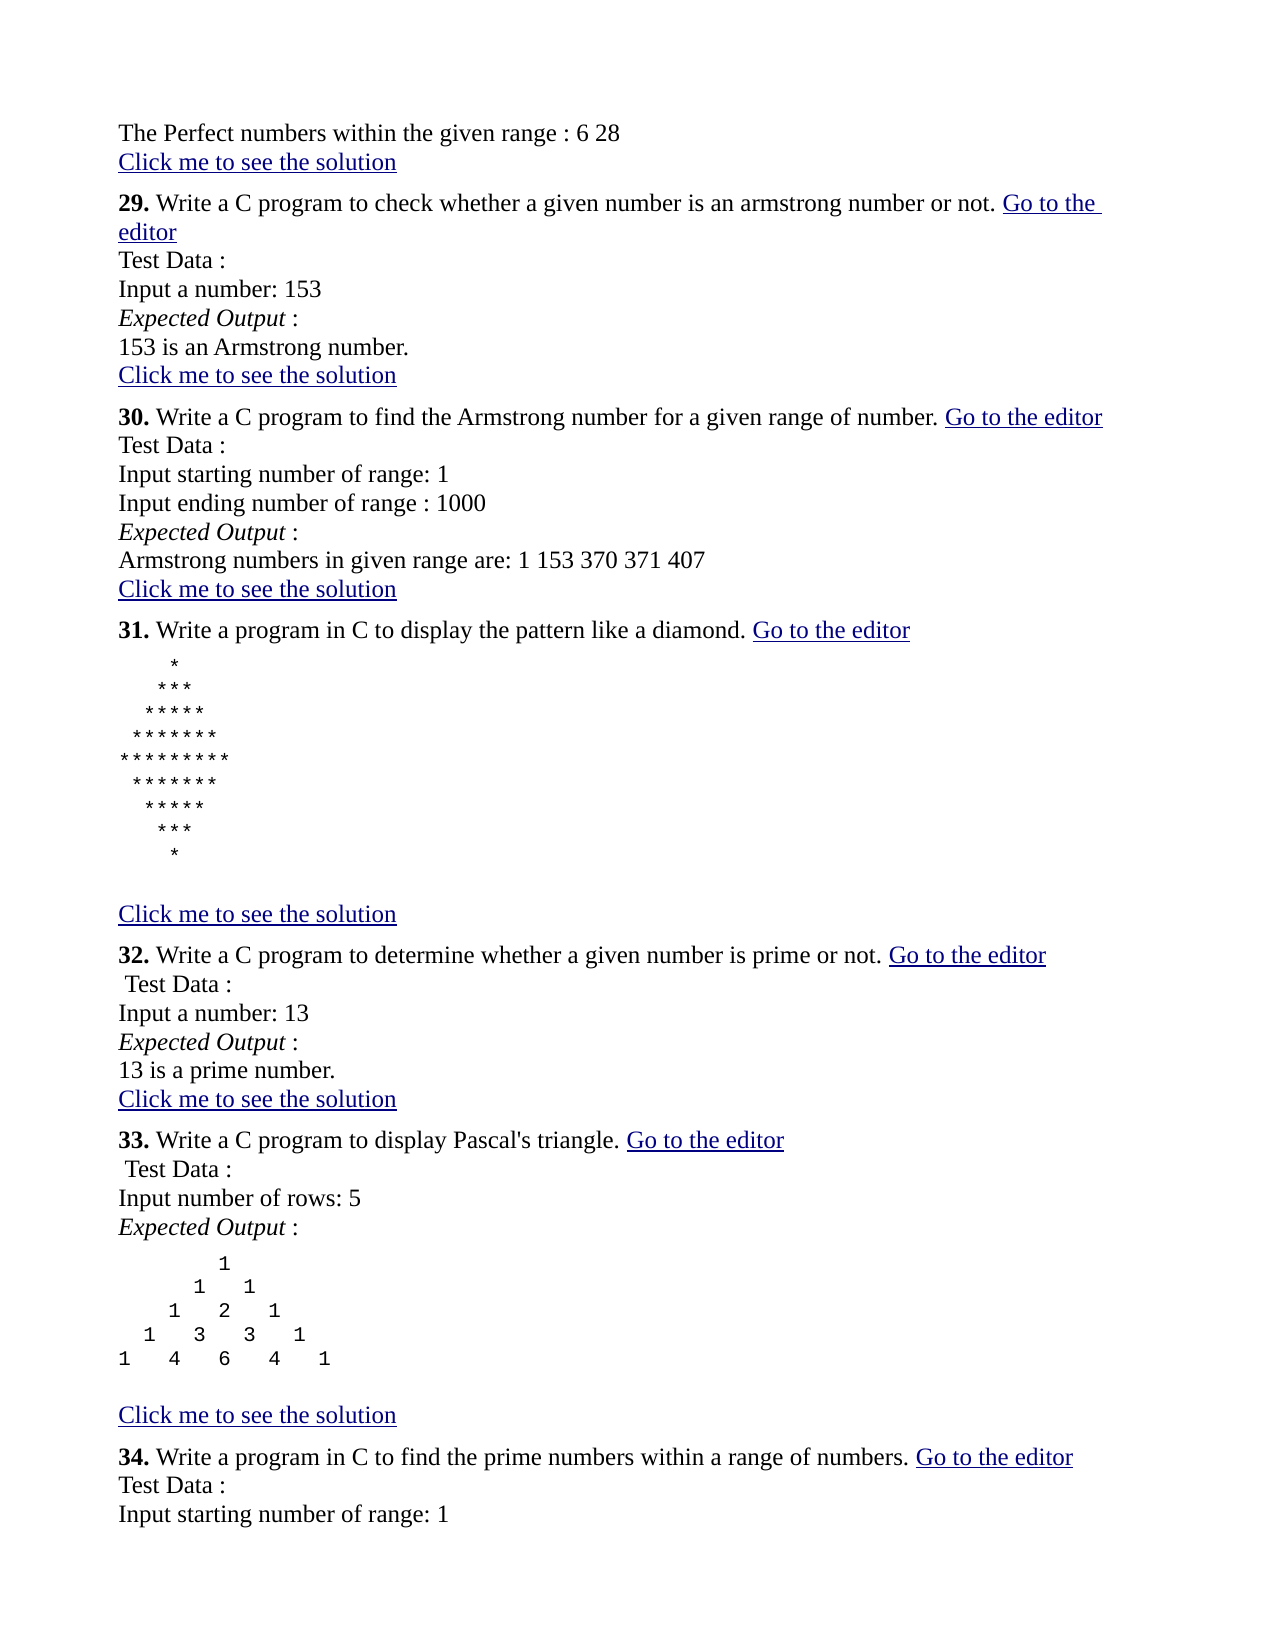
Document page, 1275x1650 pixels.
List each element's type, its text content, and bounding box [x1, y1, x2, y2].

text 1 [118, 1253, 1157, 1277]
text 34. Write a program in C to find the prime numbers within a range of numbers. Go to the editor Test Data : Input starting number of range: 1 [118, 1442, 1157, 1528]
text ***** [118, 799, 1157, 822]
text Click me to see the solution [118, 899, 1157, 928]
text 32. Write a C program to determine whether a given number is prime or not. Go to the editor Test Data : Input a number: 13 Expected Output : 13 is a prime number. Click me to see the solution [118, 940, 1157, 1113]
text * [118, 846, 1157, 870]
text ********* [118, 751, 1157, 775]
text * [118, 657, 1157, 681]
text ***** [118, 704, 1157, 728]
text 30. Write a C program to find the Armstrong number for a given range of number. Go to the editor Test Data : Input starting number of range: 1 Input ending number of range : 1000 Expected Output : Armstrong numbers in given range are: 1 153 370 371 407 Click me to see the solution [118, 402, 1157, 603]
text 1 2 1 [118, 1300, 1157, 1324]
text ******* [118, 728, 1157, 751]
text *** [118, 822, 1157, 846]
text 1 4 6 4 1 [118, 1347, 1157, 1371]
text 1 3 3 1 [118, 1324, 1157, 1347]
text Click me to see the solution [118, 1401, 1157, 1429]
text *** [118, 681, 1157, 704]
text 33. Write a C program to display Pascal's triangle. Go to the editor Test Data : Input number of rows: 5 Expected Output : [118, 1125, 1157, 1240]
text 31. Write a program in C to display the pattern like a diamond. Go to the editor [118, 616, 1157, 644]
text ******* [118, 775, 1157, 799]
text The Perfect numbers within the given range : 6 28 Click me to see the solution [118, 118, 1157, 176]
text 29. Write a C program to check whether a given number is an armstrong number or not. Go to the editor Test Data : Input a number: 153 Expected Output : 153 is an Armstrong number. Click me to see the solution [118, 188, 1157, 389]
text 1 1 [118, 1277, 1157, 1300]
